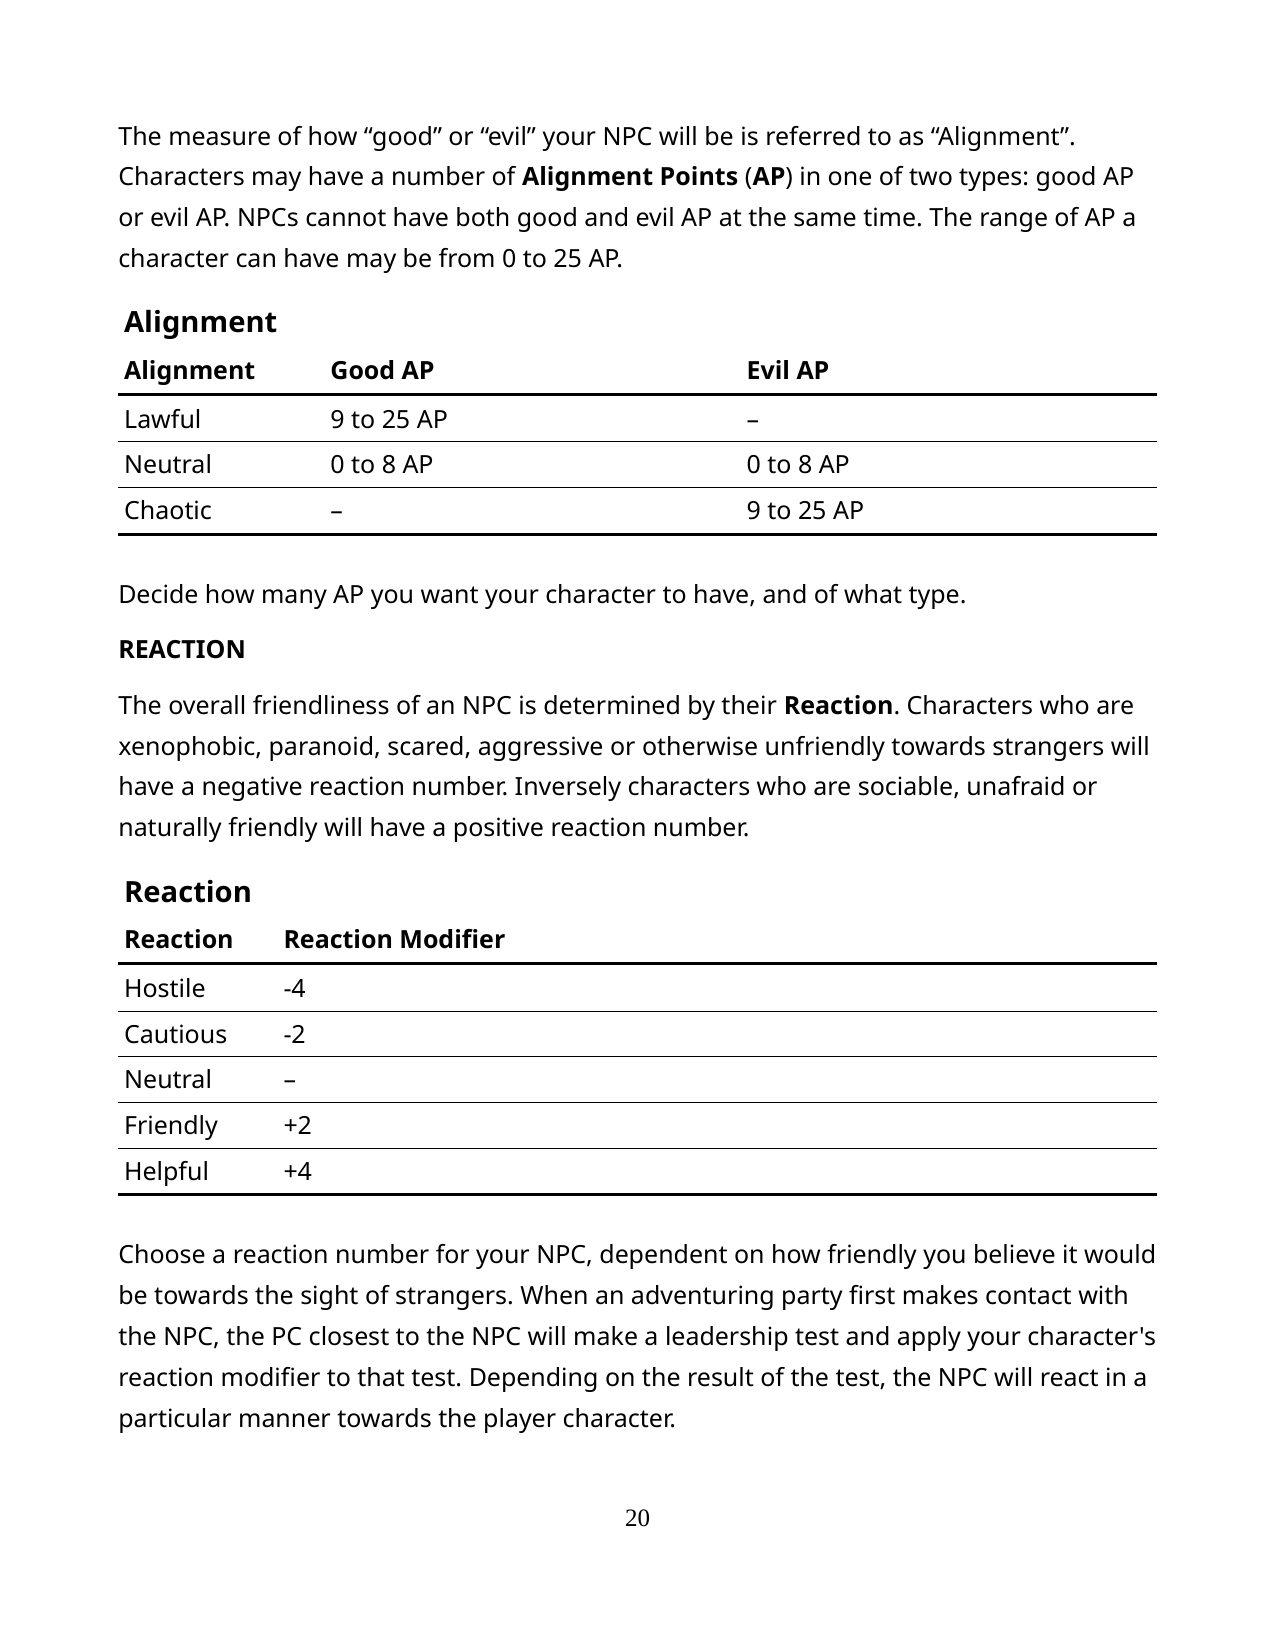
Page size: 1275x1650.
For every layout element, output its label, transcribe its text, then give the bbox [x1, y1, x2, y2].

table_cell Alignment [118, 347, 324, 393]
text Decide how many AP you want your character to have, and of what type. [118, 536, 1157, 611]
table_cell 9 to 25 AP [324, 396, 741, 441]
table_cell Reaction [118, 916, 277, 962]
table_cell Neutral [118, 1057, 277, 1102]
table_cell Reaction Modifier [278, 916, 1157, 962]
table_cell Evil AP [741, 347, 1157, 393]
table_cell -2 [278, 1012, 1157, 1056]
table_cell 9 to 25 AP [741, 488, 1157, 533]
table_cell -4 [278, 965, 1157, 1011]
table_header Alignment [118, 296, 1157, 347]
text Choose a reaction number for your NPC, dependent on how friendly you believe it would be towards the sight of strangers. When an adventuring party first makes contact with the NPC, the PC closest to the NPC will make a leadership test and apply your character's reaction modifier to that test. Depending on the result of the test, the NPC will react in a particular manner towards the player character. [118, 1196, 1157, 1434]
table_cell +4 [278, 1149, 1157, 1193]
table_cell Neutral [118, 442, 324, 487]
text The overall friendliness of an NPC is determined by their Reaction. Characters who are xenophobic, paranoid, scared, aggressive or otherwise unfriendly towards strangers will have a negative reaction number. Inversely characters who are sociable, unafraid or naturally friendly will have a positive reaction number. [118, 687, 1157, 844]
table_cell Helpful [118, 1149, 277, 1193]
table_cell Good AP [324, 347, 741, 393]
text The measure of how “good” or “evil” your NPC will be is referred to as “Alignment”. Characters may have a number of Alignment Points (AP) in one of two types: good AP or evil AP. NPCs cannot have both good and evil AP at the same time. The range of AP a character can have may be from 0 to 25 AP. [118, 118, 1157, 275]
table_cell Hostile [118, 965, 277, 1011]
table_cell Lawful [118, 396, 324, 441]
table_cell – [741, 396, 1157, 441]
table_cell Friendly [118, 1103, 277, 1147]
table_cell Cautious [118, 1012, 277, 1056]
table_header Reaction [118, 865, 1157, 916]
table_cell 0 to 8 AP [324, 442, 741, 487]
table_cell – [278, 1057, 1157, 1102]
table_cell – [324, 488, 741, 533]
table_cell 0 to 8 AP [741, 442, 1157, 487]
table_cell Chaotic [118, 488, 324, 533]
text REACTION [118, 632, 1157, 666]
table_cell +2 [278, 1103, 1157, 1147]
